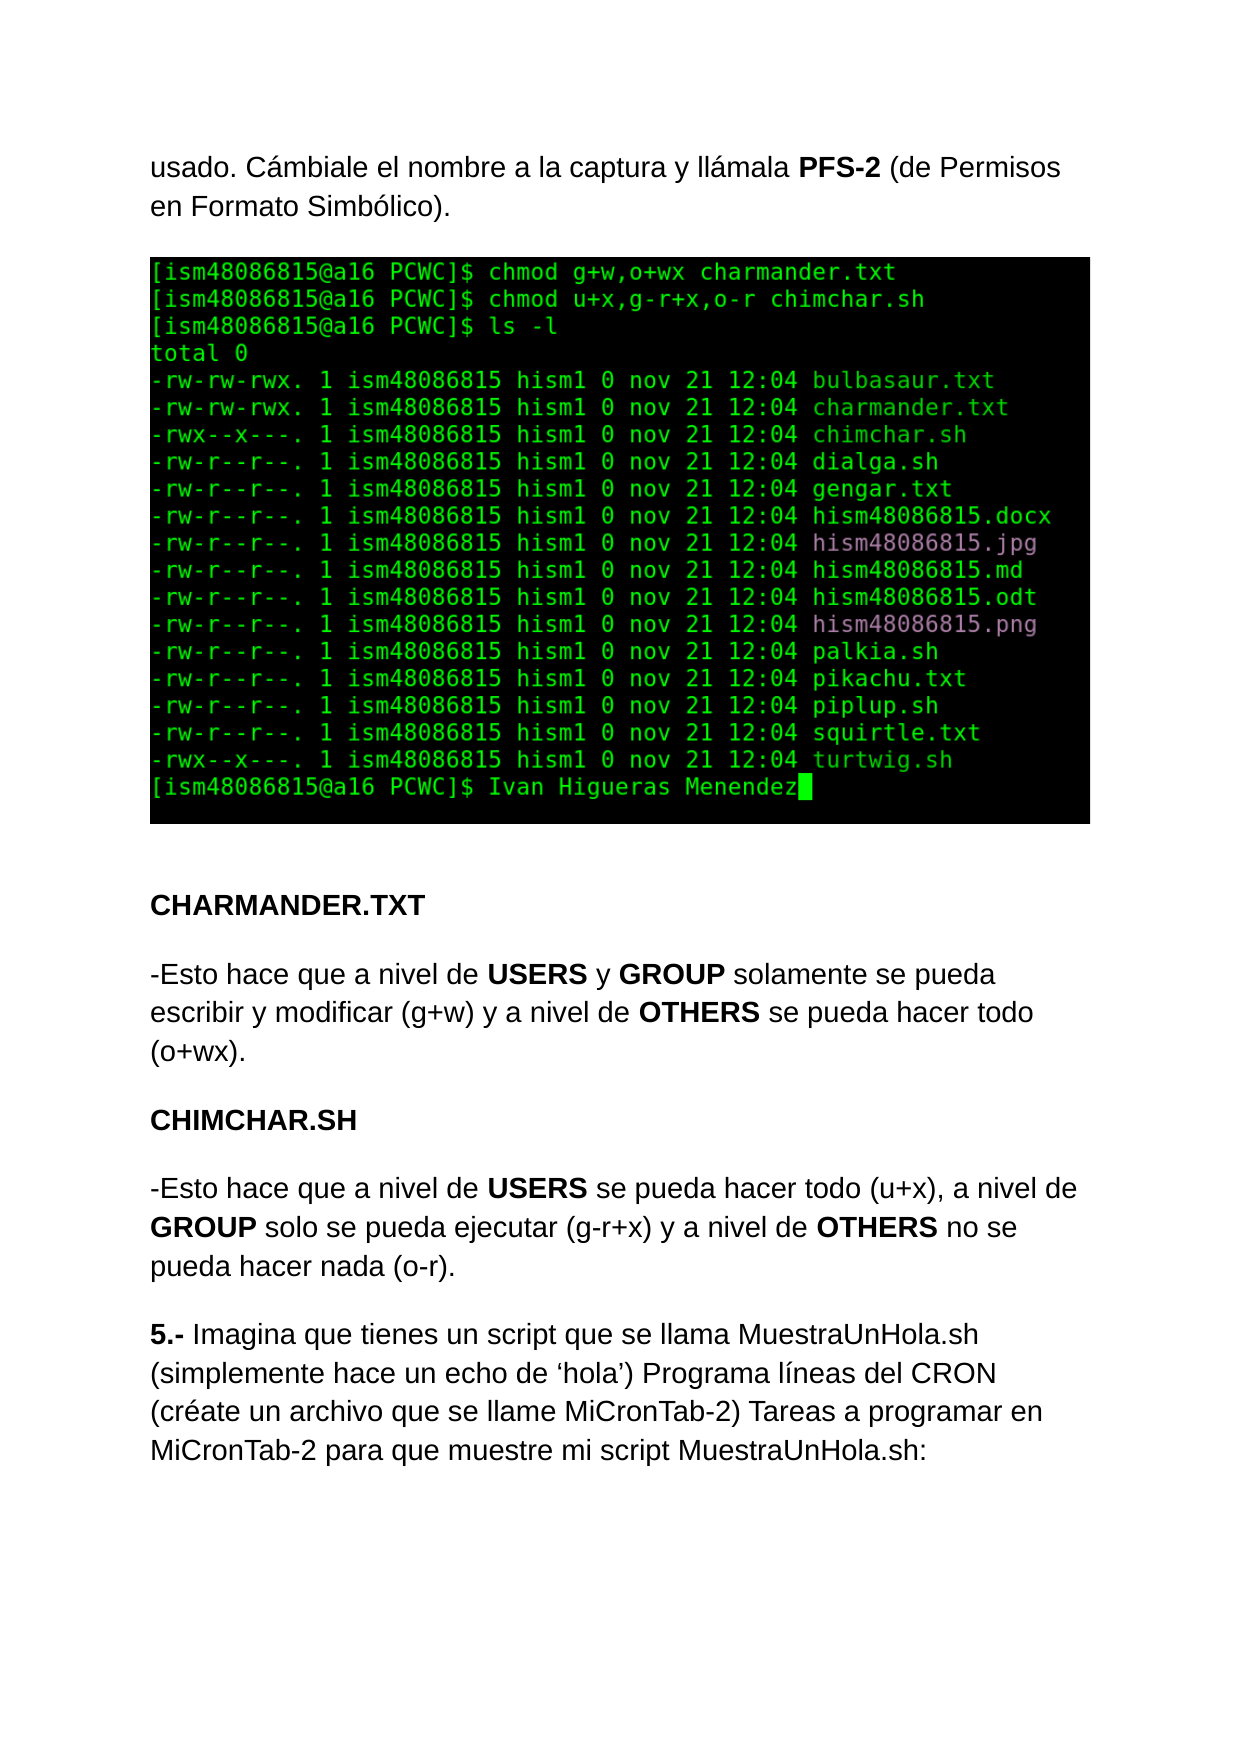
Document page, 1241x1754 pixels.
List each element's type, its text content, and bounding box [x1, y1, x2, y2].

picture [150, 257, 1091, 824]
text 5.-​ Imagina que tienes un script que se llama MuestraUnHola.sh (simplemente hace un echo de ‘hola’) Programa líneas del CRON (créate un archivo que se llame MiCronTab-2) Tareas a programar en MiCronTab-2 para que muestre mi script MuestraUnHola.sh: [150, 1317, 1090, 1467]
text -Esto hace que a nivel de USERS y GROUP solamente se pueda escribir y modificar (g+w) y a nivel de OTHERS se pueda hacer todo (o+wx). [150, 957, 1090, 1068]
text CHIMCHAR.SH [150, 1103, 1090, 1136]
text CHARMANDER.TXT [150, 888, 1090, 922]
text -Esto hace que a nivel de USERS se pueda hacer todo (u+x), a nivel de GROUP solo se pueda ejecutar (g-r+x) y a nivel de OTHERS no se pueda hacer nada (o-r). [150, 1172, 1090, 1282]
text usado. Cámbiale el nombre a la captura y llámala PFS-2​ (de Permisos en Formato Simbólico). [150, 150, 1090, 222]
